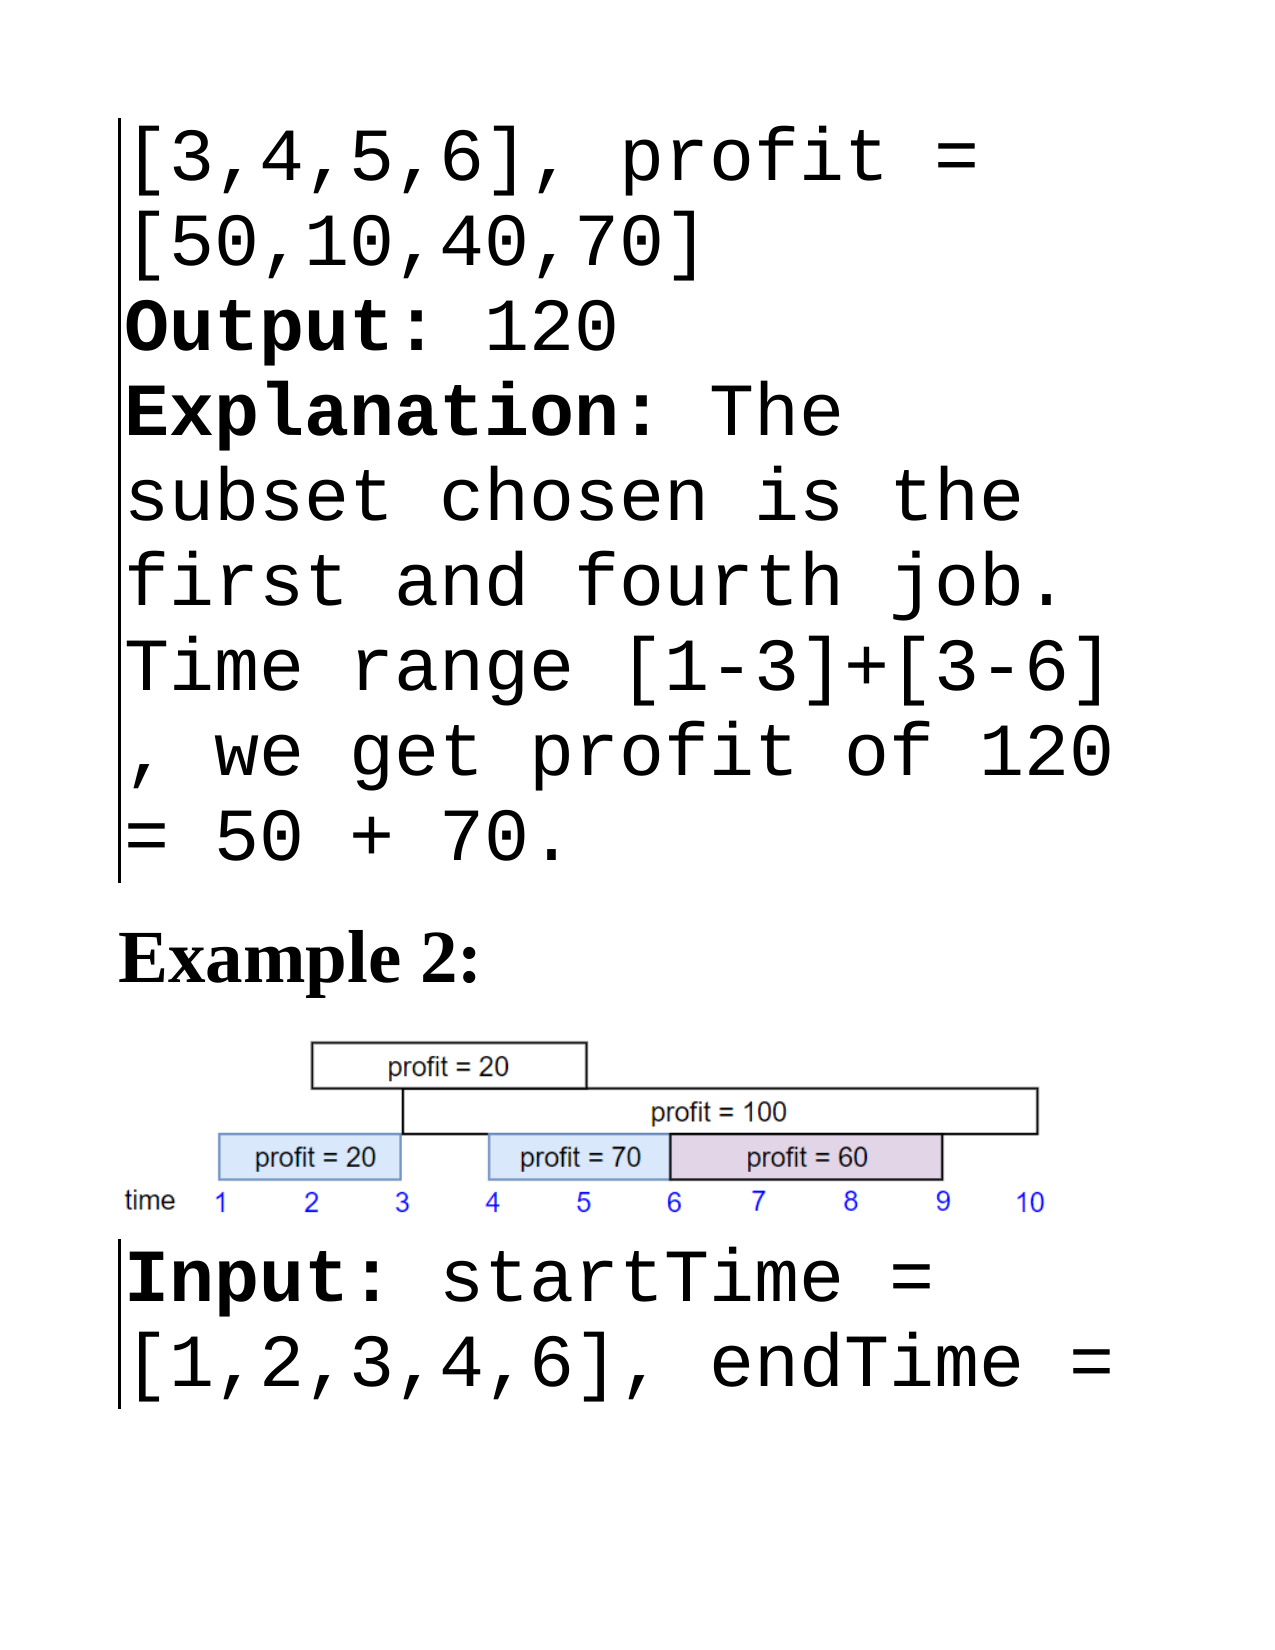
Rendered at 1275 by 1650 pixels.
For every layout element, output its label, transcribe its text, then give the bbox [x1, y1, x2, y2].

text Explanation: The subset chosen is the first and fourth job. [121, 373, 1157, 628]
text Example 2: [118, 913, 1157, 999]
picture [118, 1026, 1076, 1221]
text Time range [1-3]+[3-6] , we get profit of 120 = 50 + 70. [121, 628, 1157, 883]
text Output: 120 [121, 288, 1157, 373]
text Input: startTime = [1,2,3,4,6], endTime = [121, 1239, 1157, 1409]
text [3,4,5,6], profit = [50,10,40,70] [121, 118, 1157, 288]
